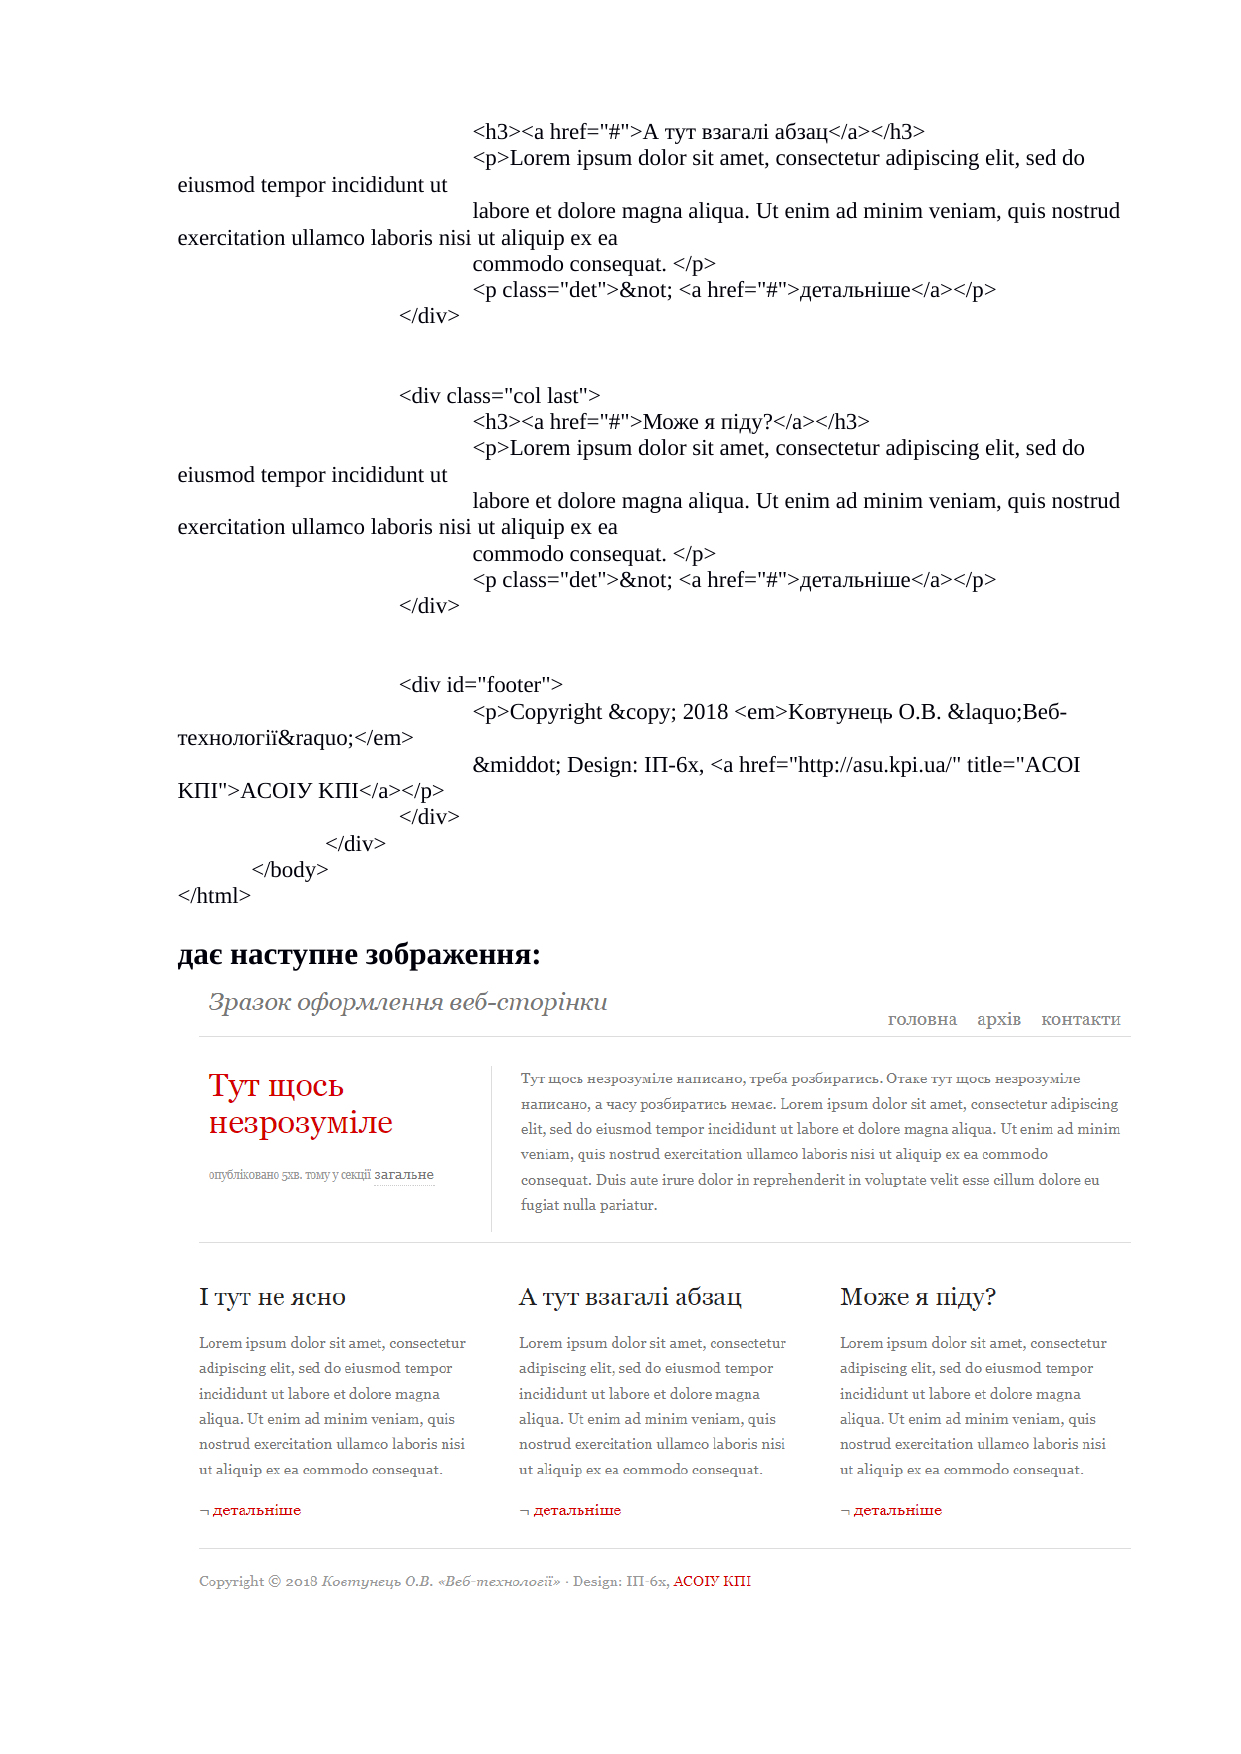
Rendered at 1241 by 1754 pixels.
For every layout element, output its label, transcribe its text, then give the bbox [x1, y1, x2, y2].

text commodo consequat. </p> [177, 540, 1152, 566]
text <p class="det">&not; <a href="#">детальніше</a></p> [177, 276, 1152, 303]
text </div> [177, 303, 1152, 329]
text </div> [177, 830, 1152, 856]
text <h3><a href="#">А тут взагалі абзац</a></h3> [177, 118, 1152, 144]
text </html> [177, 882, 1152, 909]
text </div> [177, 592, 1152, 619]
text <div id="footer"> [177, 672, 1152, 698]
text <h3><a href="#">Може я піду?</a></h3> [177, 408, 1152, 434]
text <div class="col last"> [177, 382, 1152, 408]
text &middot; Design: ІП-6х, <a href="http://asu.kpi.ua/" title="ACOI KПI">ACОIУ KПI</a></p> [177, 751, 1152, 803]
text <p>Copyright &copy; 2018 <em>Koвтyнeць O.B. &laquo;Beб-тexнoлoгiї&raquo;</em> [177, 698, 1152, 751]
text labore et dolore magna aliqua. Ut enim ad minim veniam, quis nostrud exercitation ullamco laboris nisi ut aliquip ex ea [177, 487, 1152, 540]
text дає наступне зображення: [177, 935, 1152, 971]
text <p class="det">&not; <a href="#">детальніше</a></p> [177, 566, 1152, 592]
picture [177, 971, 1152, 1618]
text </body> [177, 856, 1152, 882]
text commodo consequat. </p> [177, 250, 1152, 276]
text labore et dolore magna aliqua. Ut enim ad minim veniam, quis nostrud exercitation ullamco laboris nisi ut aliquip ex ea [177, 197, 1152, 250]
text <p>Lorem ipsum dolor sit amet, consectetur adipiscing elit, sed do eiusmod tempor incididunt ut [177, 434, 1152, 487]
text <p>Lorem ipsum dolor sit amet, consectetur adipiscing elit, sed do eiusmod tempor incididunt ut [177, 144, 1152, 197]
text </div> [177, 803, 1152, 830]
